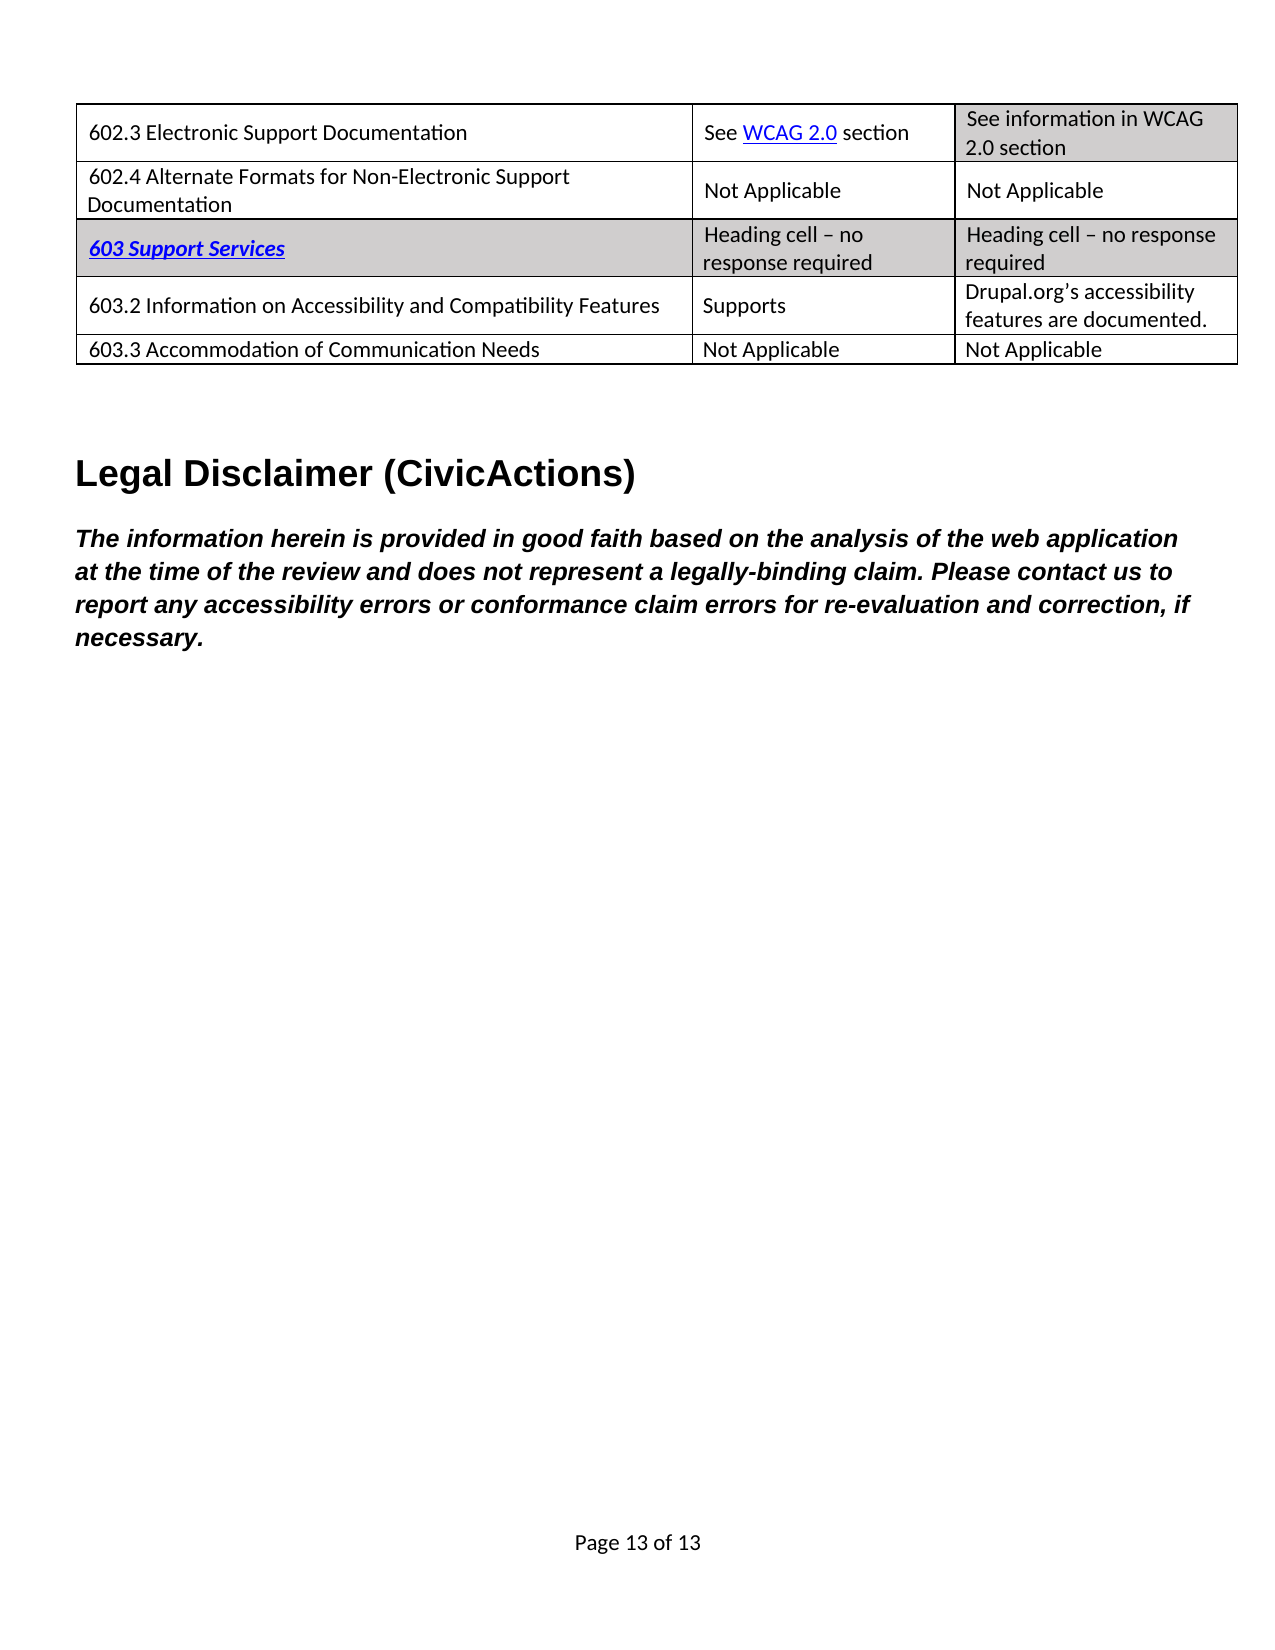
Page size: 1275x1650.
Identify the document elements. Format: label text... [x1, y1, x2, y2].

table_cell Not Applicable [693, 335, 954, 363]
table_cell See information in WCAG 2.0 section [956, 105, 1237, 161]
table_cell Not Applicable [693, 162, 954, 218]
table_cell Not Applicable [956, 162, 1237, 218]
table_cell Heading cell – no response required [956, 220, 1237, 276]
table_cell Supports [693, 277, 954, 333]
table_cell 602.4 Alternate Formats for Non-Electronic Support Documentation [77, 162, 692, 218]
table_cell 603 Support Services [77, 220, 692, 276]
table_cell 602.3 Electronic Support Documentation [77, 105, 692, 161]
table_cell See WCAG 2.0 section [693, 105, 954, 161]
table_cell Heading cell – no response required [693, 220, 954, 276]
subtitle Legal Disclaimer (CivicActions) [75, 452, 1200, 495]
table_cell 603.3 Accommodation of Communication Needs [77, 335, 692, 363]
table_cell Drupal.org’s accessibility features are documented. [956, 277, 1237, 333]
table_cell 603.2 Information on Accessibility and Compatibility Features [77, 277, 692, 333]
table_cell Not Applicable [956, 335, 1237, 363]
subtitle The information herein is provided in good faith based on the analysis of the web application at the time of the review and does not represent a legally-binding claim. Please contact us to report any accessibility errors or conformance claim errors for re-evaluation and correction, if necessary. [75, 524, 1200, 652]
